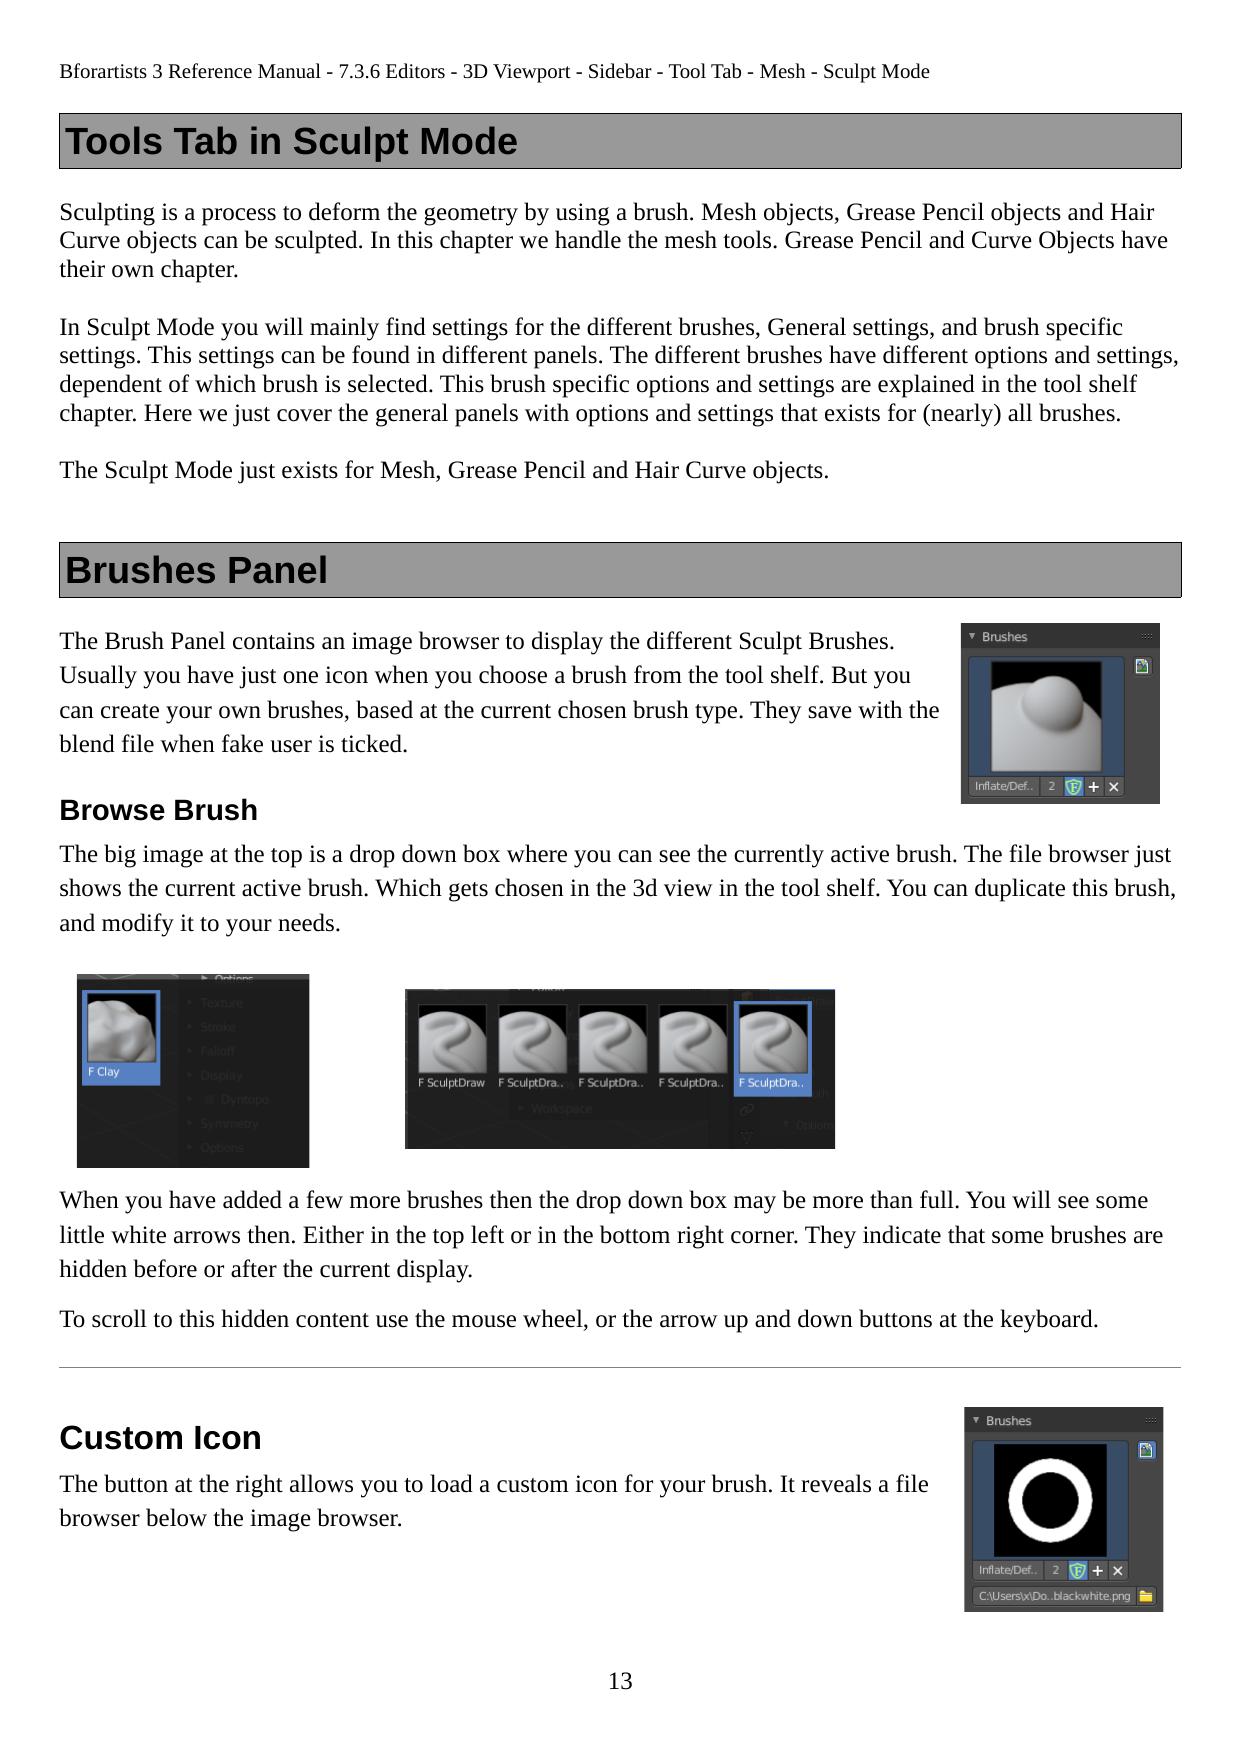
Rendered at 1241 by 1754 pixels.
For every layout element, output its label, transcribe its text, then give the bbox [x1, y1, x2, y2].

subtitle Browse Brush [59, 793, 1181, 827]
text When you have added a few more brushes then the drop down box may be more than full. You will see some little white arrows then. Either in the top left or in the bottom right corner. They indicate that some brushes are hidden before or after the current display. [59, 957, 1181, 1283]
table_header Brushes Panel [60, 543, 1181, 597]
text The Sculpt Mode just exists for Mesh, Grease Pencil and Hair Curve objects. [59, 455, 1181, 484]
picture [405, 989, 836, 1149]
picture [964, 1407, 1164, 1612]
text Sculpting is a process to deform the geometry by using a brush. Mesh objects, Grease Pencil objects and Hair Curve objects can be sculpted. In this chapter we handle the mesh tools. Grease Pencil and Curve Objects have their own chapter. [59, 197, 1181, 283]
picture [960, 623, 1160, 804]
text The button at the right allows you to load a custom icon for your brush. It reveals a file browser below the image browser. [59, 1469, 964, 1532]
picture [76, 974, 310, 1168]
subtitle [1164, 1418, 1181, 1456]
subtitle Custom Icon [59, 1418, 964, 1456]
text In Sculpt Mode you will mainly find settings for the different brushes, General settings, and brush specific settings. This settings can be found in different panels. The different brushes have different options and settings, dependent of which brush is selected. This brush specific options and settings are explained in the tool shelf chapter. Here we just cover the general panels with options and settings that exists for (nearly) all brushes. [59, 312, 1181, 427]
text The big image at the top is a drop down box where you can see the currently active brush. The file browser just shows the current active brush. Which gets chosen in the 3d view in the tool shelf. You can duplicate this brush, and modify it to your needs. [59, 839, 1181, 937]
table_header Tools Tab in Sculpt Mode [60, 114, 1181, 168]
text To scroll to this hidden content use the mouse wheel, or the arrow up and down buttons at the keyboard. [59, 1304, 1181, 1332]
text The Brush Panel contains an image browser to display the different Sculpt Brushes. Usually you have just one icon when you choose a brush from the tool shelf. But you can create your own brushes, based at the current chosen brush type. They save with the blend file when fake user is ticked. [59, 626, 960, 758]
